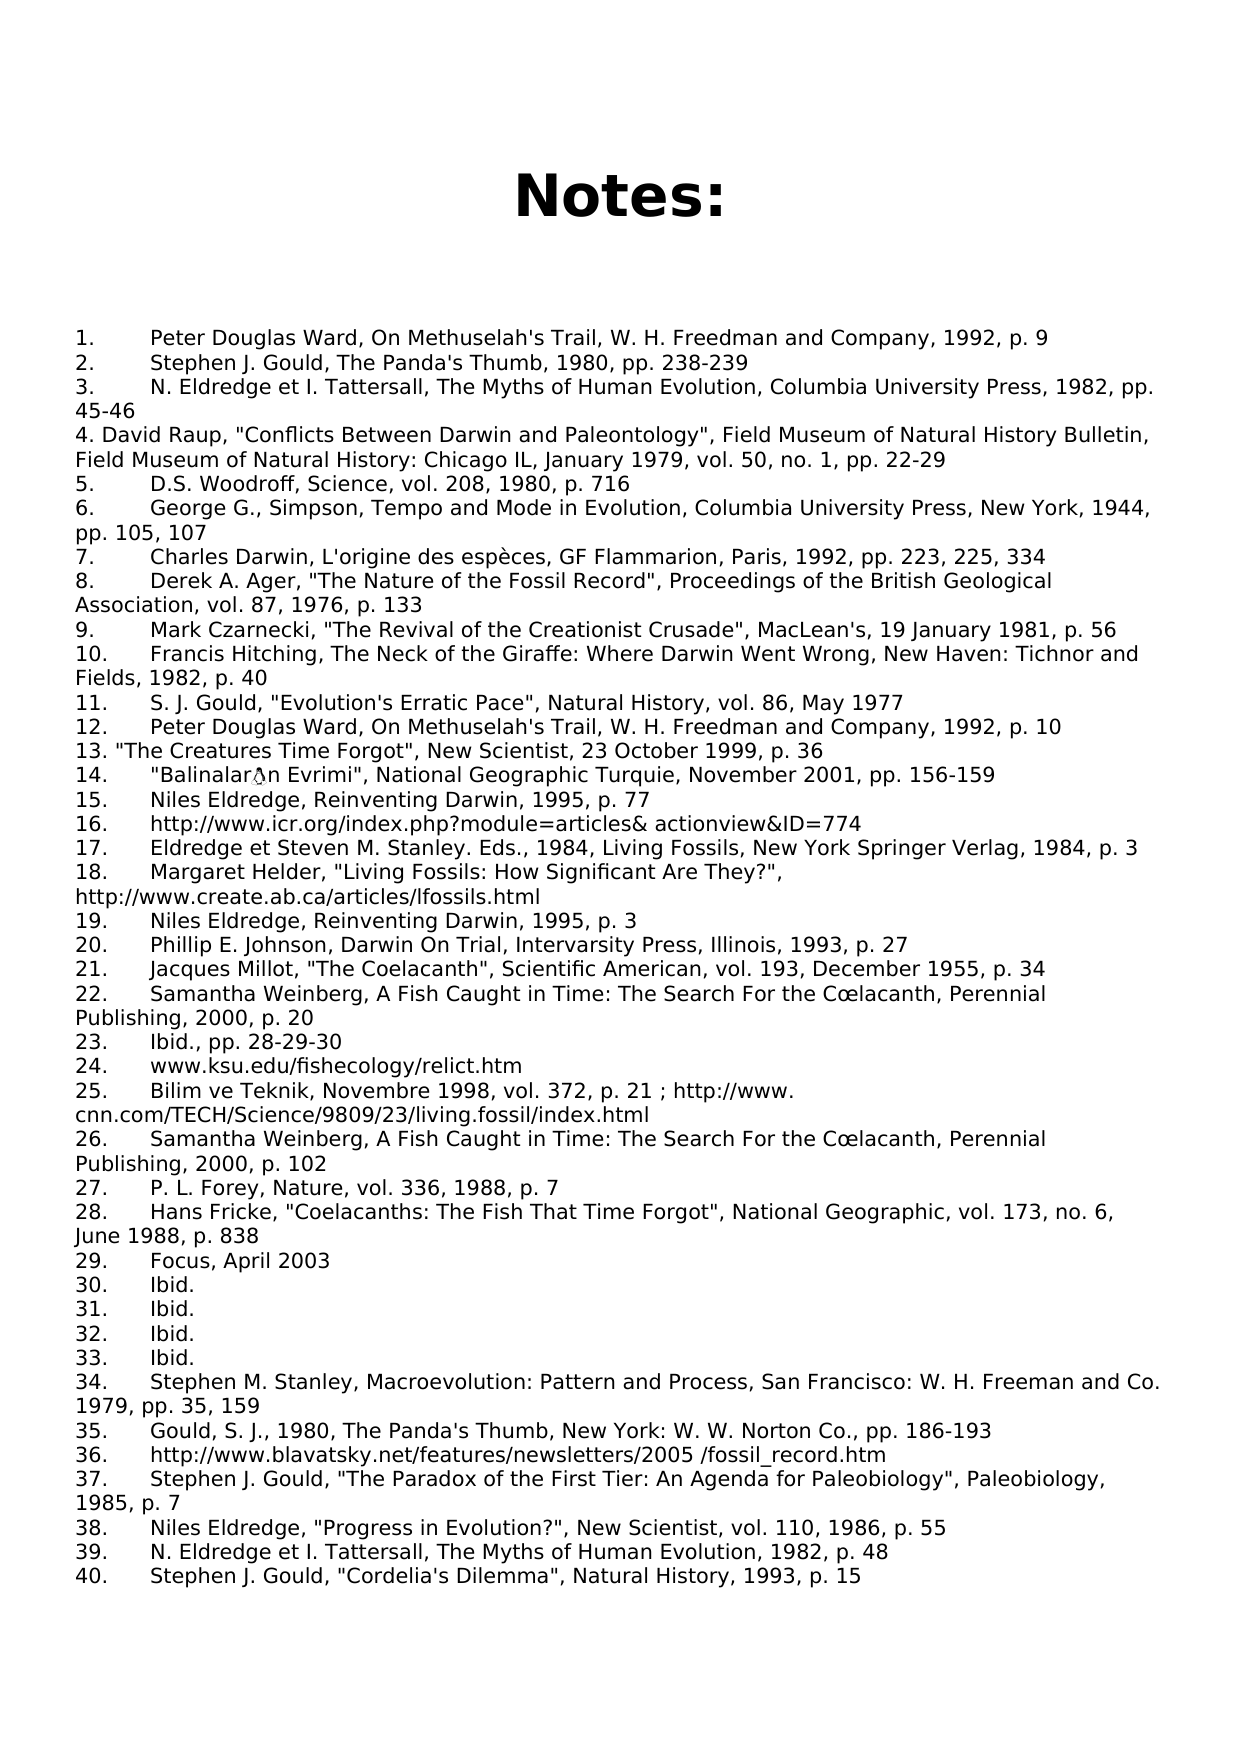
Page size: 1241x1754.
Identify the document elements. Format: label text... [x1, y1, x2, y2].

text 34. Stephen M. Stanley, Macroevolution: Pattern and Process, San Francisco: W. H. Freeman and Co. 1979, pp. 35, 159 [75, 1370, 1165, 1419]
text 35. Gould, S. J., 1980, The Panda's Thumb, New York: W. W. Norton Co., pp. 186-193 [75, 1419, 1165, 1443]
text 14. "Balinalarn Evrimi", National Geographic Turquie, November 2001, pp. 156-159 [75, 763, 1165, 788]
text 17. Eldredge et Steven M. Stanley. Eds., 1984, Living Fossils, New York Springer Verlag, 1984, p. 3 [75, 836, 1165, 860]
text 22. Samantha Weinberg, A Fish Caught in Time: The Search For the Cœlacanth, Perennial Publishing, 2000, p. 20 [75, 982, 1165, 1030]
text 10. Francis Hitching, The Neck of the Giraffe: Where Darwin Went Wrong, New Haven: Tichnor and Fields, 1982, p. 40 [75, 642, 1165, 691]
text 33. Ibid. [75, 1346, 1165, 1370]
text 7. Charles Darwin, L'origine des espèces, GF Flammarion, Paris, 1992, pp. 223, 225, 334 [75, 545, 1165, 569]
text 39. N. Eldredge et I. Tattersall, The Myths of Human Evolution, 1982, p. 48 [75, 1540, 1165, 1564]
text 11. S. J. Gould, "Evolution's Erratic Pace", Natural History, vol. 86, May 1977 [75, 691, 1165, 715]
text 9. Mark Czarnecki, "The Revival of the Creationist Crusade", MacLean's, 19 January 1981, p. 56 [75, 618, 1165, 642]
text 18. Margaret Helder, "Living Fossils: How Significant Are They?", http://www.create.ab.ca/articles/lfossils.html [75, 860, 1165, 909]
subtitle Notes: [75, 162, 1165, 230]
text 30. Ibid. [75, 1273, 1165, 1297]
text 31. Ibid. [75, 1297, 1165, 1322]
text 13. "The Creatures Time Forgot", New Scientist, 23 October 1999, p. 36 [75, 739, 1165, 763]
text 15. Niles Eldredge, Reinventing Darwin, 1995, p. 77 [75, 788, 1165, 812]
text 32. Ibid. [75, 1322, 1165, 1346]
text 6. George G., Simpson, Tempo and Mode in Evolution, Columbia University Press, New York, 1944, pp. 105, 107 [75, 496, 1165, 545]
text 37. Stephen J. Gould, "The Paradox of the First Tier: An Agenda for Paleobiology", Paleobiology, 1985, p. 7 [75, 1467, 1165, 1516]
text 4. David Raup, "Conflicts Between Darwin and Paleontology", Field Museum of Natural History Bulletin, Field Museum of Natural History: Chicago IL, January 1979, vol. 50, no. 1, pp. 22-29 [75, 423, 1165, 472]
text 12. Peter Douglas Ward, On Methuselah's Trail, W. H. Freedman and Company, 1992, p. 10 [75, 715, 1165, 739]
text 24. www.ksu.edu/fishecology/relict.htm [75, 1054, 1165, 1079]
text 25. Bilim ve Teknik, Novembre 1998, vol. 372, p. 21 ; http://www. cnn.com/TECH/Science/9809/23/living.fossil/index.html [75, 1079, 1165, 1127]
text 19. Niles Eldredge, Reinventing Darwin, 1995, p. 3 [75, 909, 1165, 933]
text 23. Ibid., pp. 28-29-30 [75, 1030, 1165, 1054]
text 28. Hans Fricke, "Coelacanths: The Fish That Time Forgot", National Geographic, vol. 173, no. 6, June 1988, p. 838 [75, 1200, 1165, 1249]
text 3. N. Eldredge et I. Tattersall, The Myths of Human Evolution, Columbia University Press, 1982, pp. 45-46 [75, 375, 1165, 423]
text 38. Niles Eldredge, "Progress in Evolution?", New Scientist, vol. 110, 1986, p. 55 [75, 1516, 1165, 1540]
text 16. http://www.icr.org/index.php?module=articles& actionview&ID=774 [75, 812, 1165, 836]
text 20. Phillip E. Johnson, Darwin On Trial, Intervarsity Press, Illinois, 1993, p. 27 [75, 933, 1165, 957]
text 1. Peter Douglas Ward, On Methuselah's Trail, W. H. Freedman and Company, 1992, p. 9 [75, 326, 1165, 351]
text 26. Samantha Weinberg, A Fish Caught in Time: The Search For the Cœlacanth, Perennial Publishing, 2000, p. 102 [75, 1127, 1165, 1176]
text 40. Stephen J. Gould, "Cordelia's Dilemma", Natural History, 1993, p. 15 [75, 1564, 1165, 1588]
text 21. Jacques Millot, "The Coelacanth", Scientific American, vol. 193, December 1955, p. 34 [75, 957, 1165, 982]
text 2. Stephen J. Gould, The Panda's Thumb, 1980, pp. 238-239 [75, 351, 1165, 375]
text 27. P. L. Forey, Nature, vol. 336, 1988, p. 7 [75, 1176, 1165, 1200]
text 8. Derek A. Ager, "The Nature of the Fossil Record", Proceedings of the British Geological Association, vol. 87, 1976, p. 133 [75, 569, 1165, 618]
text 36. http://www.blavatsky.net/features/newsletters/2005 /fossil_record.htm [75, 1443, 1165, 1467]
text 5. D.S. Woodroff, Science, vol. 208, 1980, p. 716 [75, 472, 1165, 496]
text 29. Focus, April 2003 [75, 1249, 1165, 1273]
